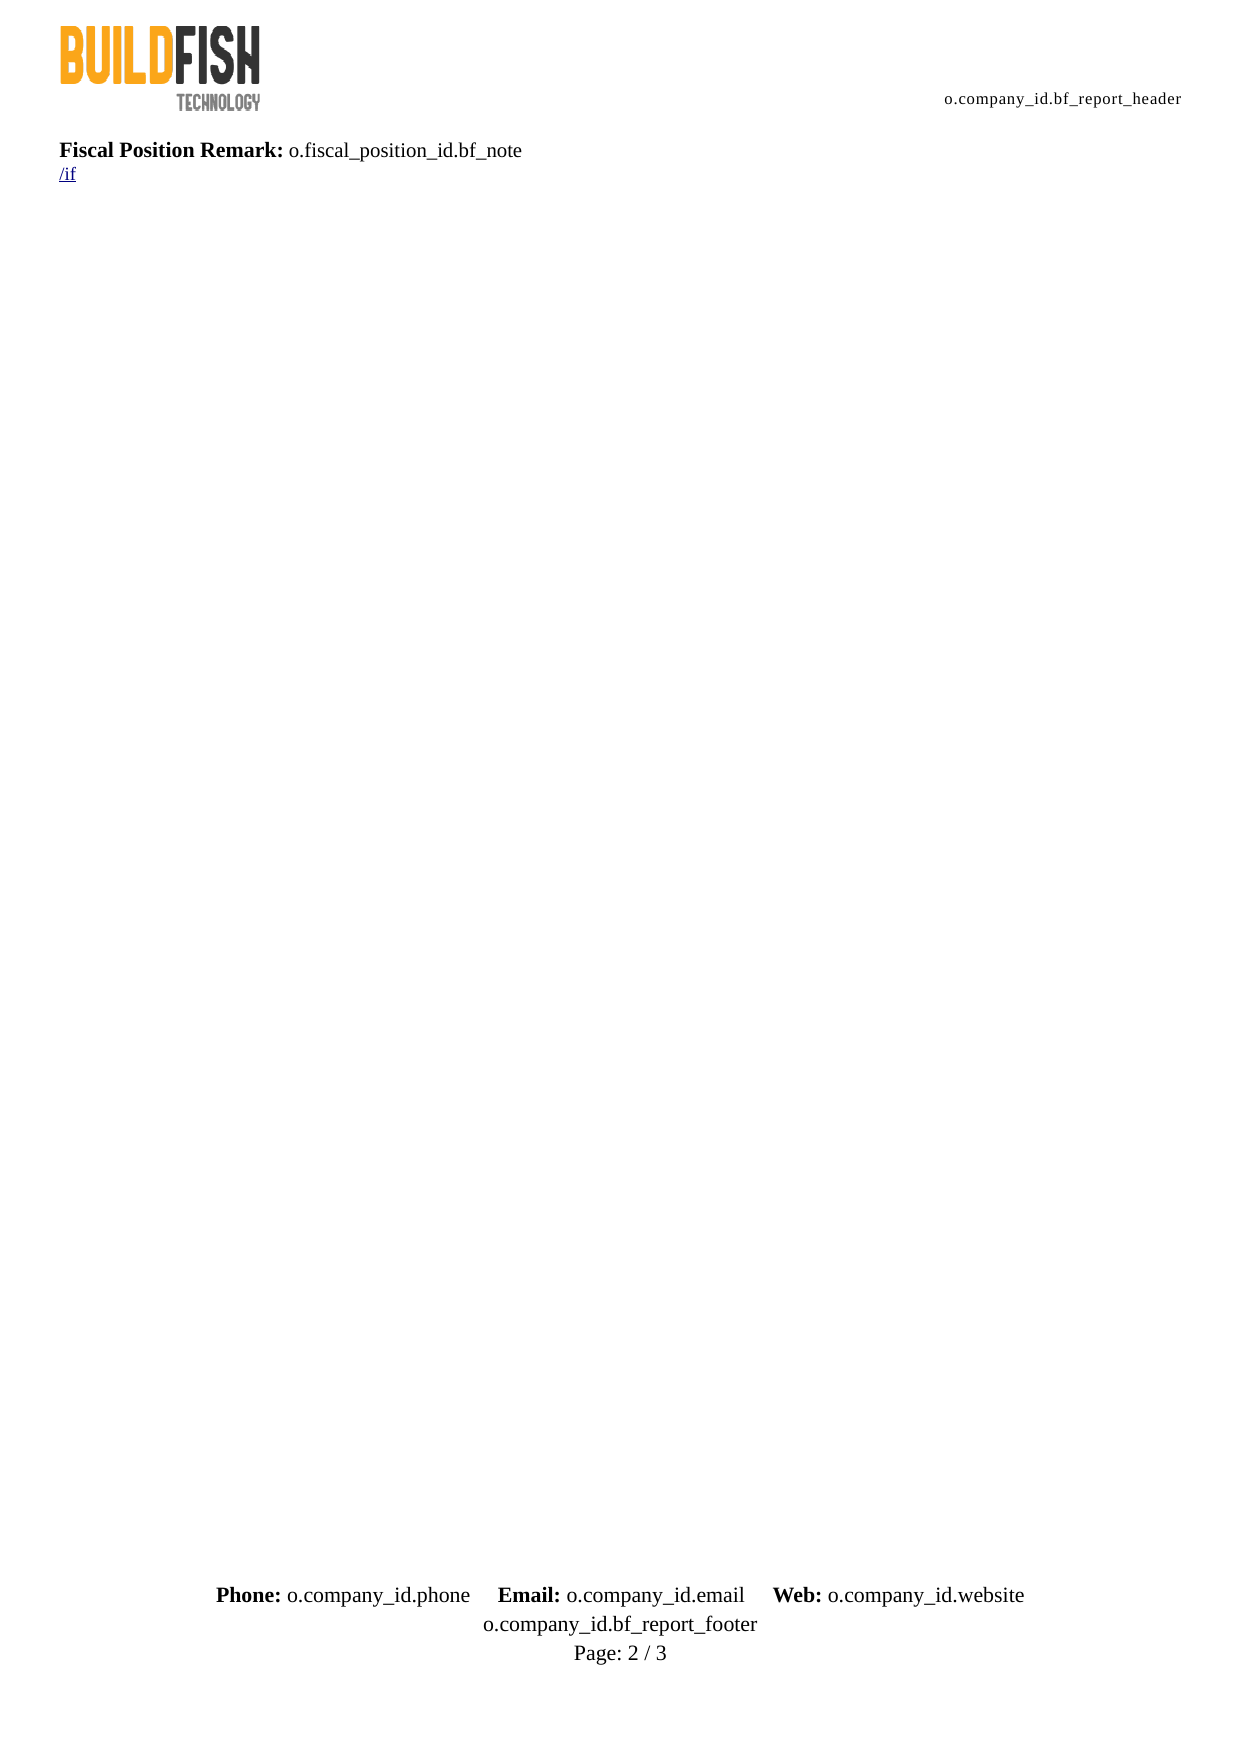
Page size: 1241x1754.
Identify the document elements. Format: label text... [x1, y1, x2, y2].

picture [60, 26, 260, 111]
text /if [59, 162, 1181, 184]
text Fiscal Position Remark: o.fiscal_position_id.bf_note [59, 137, 1181, 162]
